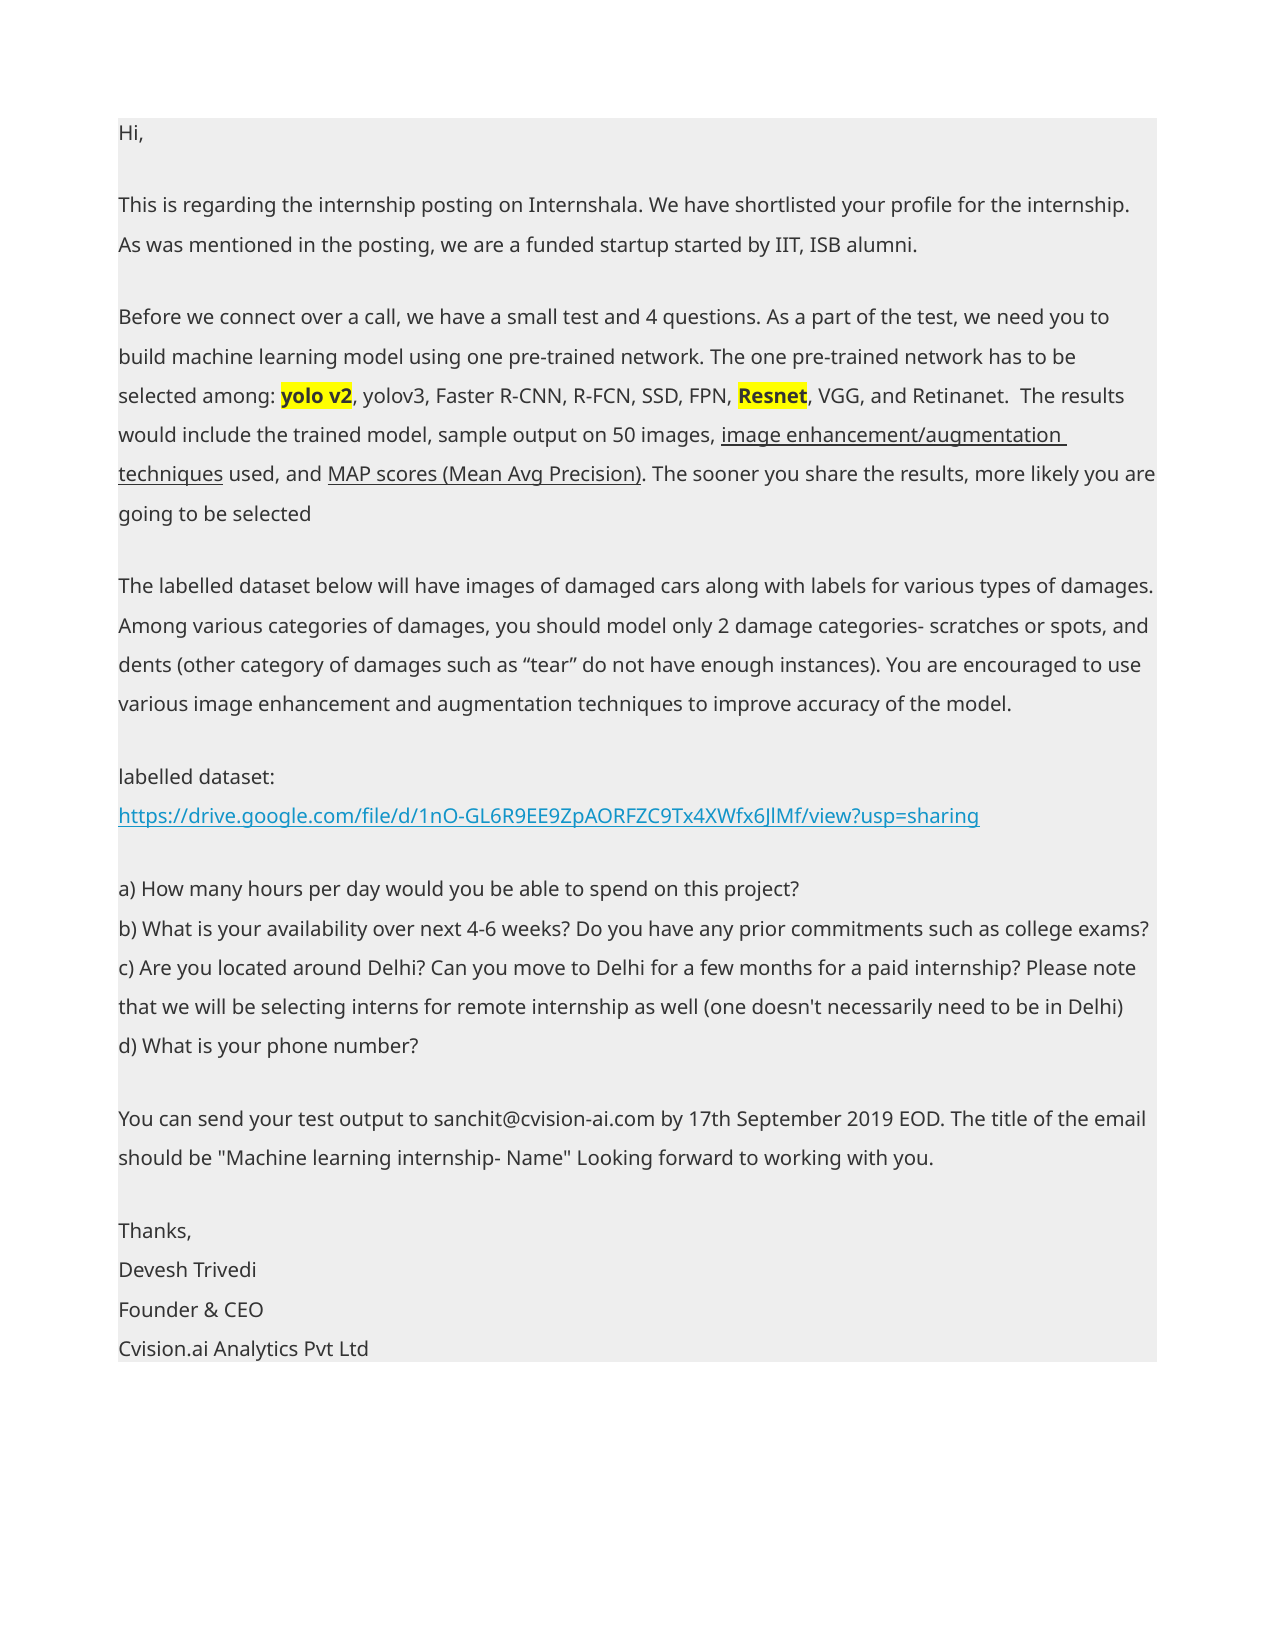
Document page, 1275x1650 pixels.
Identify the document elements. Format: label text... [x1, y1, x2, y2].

text You can send your test output to sanchit@cvision-ai.com by 17th September 2019 EOD. The title of the email should be "Machine learning internship- Name" Looking forward to working with you. [118, 1105, 1157, 1172]
text Cvision.ai Analytics Pvt Ltd [118, 1335, 1157, 1362]
text d) What is your phone number? [118, 1032, 1157, 1060]
text The labelled dataset below will have images of damaged cars along with labels for various types of damages. Among various categories of damages, you should model only 2 damage categories- scratches or spots, and dents (other category of damages such as “tear” do not have enough instances). You are encouraged to use various image enhancement and augmentation techniques to improve accuracy of the model. [118, 572, 1157, 718]
text labelled dataset: [118, 763, 1157, 791]
text Hi, [118, 118, 1157, 146]
text https://drive.google.com/file/d/1nO-GL6R9EE9ZpAORFZC9Tx4XWfx6JlMf/view?usp=sharing [118, 802, 1157, 830]
text Devesh Trivedi [118, 1256, 1157, 1284]
text Founder & CEO [118, 1295, 1157, 1323]
text a) How many hours per day would you be able to spend on this project? [118, 875, 1157, 903]
text Thanks, [118, 1217, 1157, 1244]
text Before we connect over a call, we have a small test and 4 questions. As a part of the test, we need you to build machine learning model using one pre-trained network. The one pre-trained network has to be selected among: yolo v2, yolov3, Faster R-CNN, R-FCN, SSD, FPN, Resnet, VGG, and Retinanet. The results would include the trained model, sample output on 50 images, image enhancement/augmentation techniques used, and MAP scores (Mean Avg Precision). The sooner you share the results, more likely you are going to be selected [118, 303, 1157, 527]
text b) What is your availability over next 4-6 weeks? Do you have any prior commitments such as college exams? [118, 914, 1157, 942]
text This is regarding the internship posting on Internshala. We have shortlisted your profile for the internship. As was mentioned in the posting, we are a funded startup started by IIT, ISB alumni. [118, 191, 1157, 258]
text c) Are you located around Delhi? Can you move to Delhi for a few months for a paid internship? Please note that we will be selecting interns for remote internship as well (one doesn't necessarily need to be in Delhi) [118, 953, 1157, 1020]
